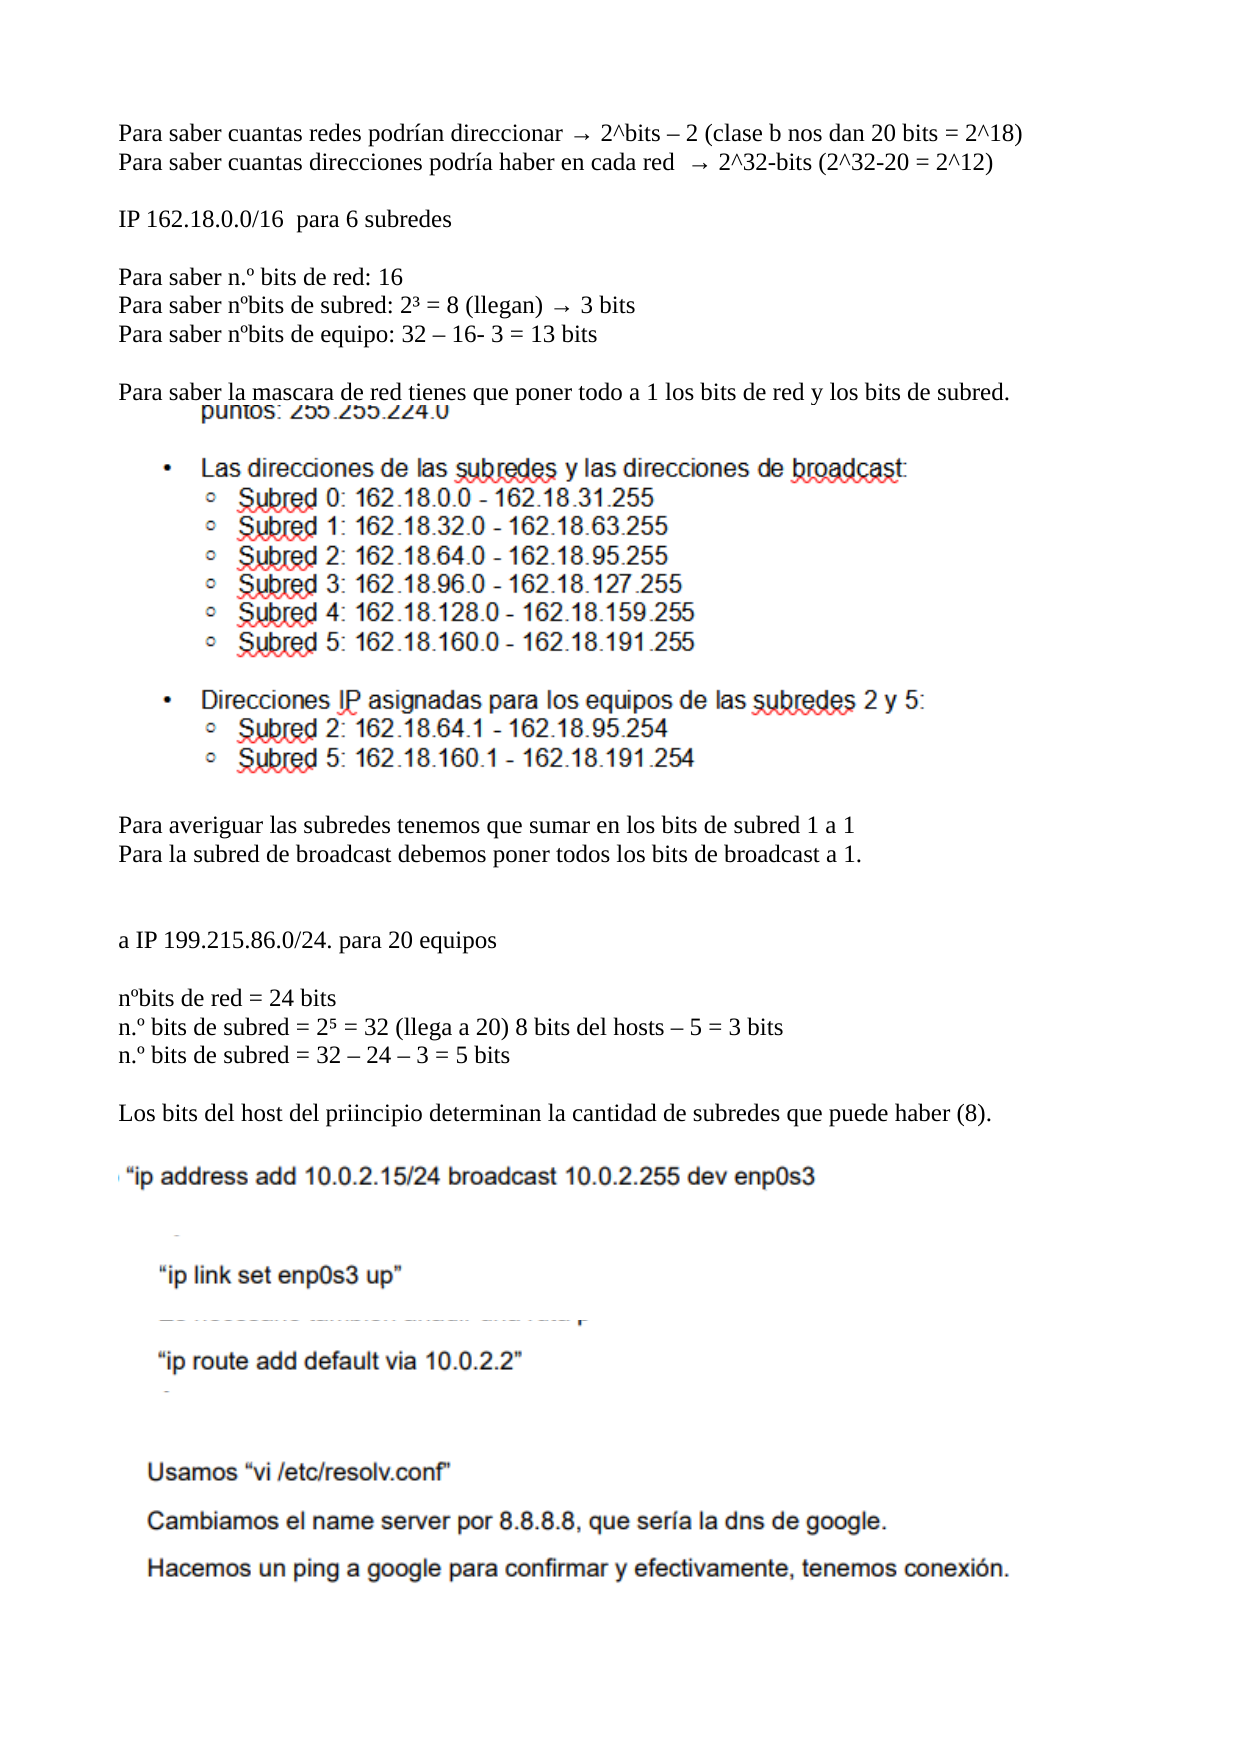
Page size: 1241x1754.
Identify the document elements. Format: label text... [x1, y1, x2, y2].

text Para saber la mascara de red tienes que poner todo a 1 los bits de red y los bits de subred. [118, 377, 1122, 406]
text Para saber cuantas redes podrían direccionar → 2^bits – 2 (clase b nos dan 20 bits = 2^18) [118, 118, 1122, 147]
picture [118, 405, 990, 811]
text Para la subred de broadcast debemos poner todos los bits de broadcast a 1. [118, 839, 1122, 868]
text IP 162.18.0.0/16 para 6 subredes [118, 204, 1122, 233]
text nºbits de red = 24 bits [118, 983, 1122, 1012]
text Para saber cuantas direcciones podría haber en cada red → 2^32-bits (2^32-20 = 2^12) [118, 147, 1122, 176]
text Para saber nºbits de equipo: 32 – 16- 3 = 13 bits [118, 319, 1122, 348]
text a IP 199.215.86.0/24. para 20 equipos [118, 925, 1122, 954]
text Los bits del host del priincipio determinan la cantidad de subredes que puede haber (8). [118, 1098, 1122, 1127]
text Para saber n.º bits de red: 16 [118, 262, 1122, 291]
picture [118, 1155, 829, 1207]
text n.º bits de subred = 32 – 24 – 3 = 5 bits [118, 1040, 1122, 1069]
text n.º bits de subred = 2⁵ = 32 (llega a 20) 8 bits del hosts – 5 = 3 bits [118, 1012, 1122, 1040]
picture [118, 1235, 1056, 1613]
text Para averiguar las subredes tenemos que sumar en los bits de subred 1 a 1 [118, 810, 1122, 839]
text Para saber nºbits de subred: 2³ = 8 (llegan) → 3 bits [118, 291, 1122, 319]
